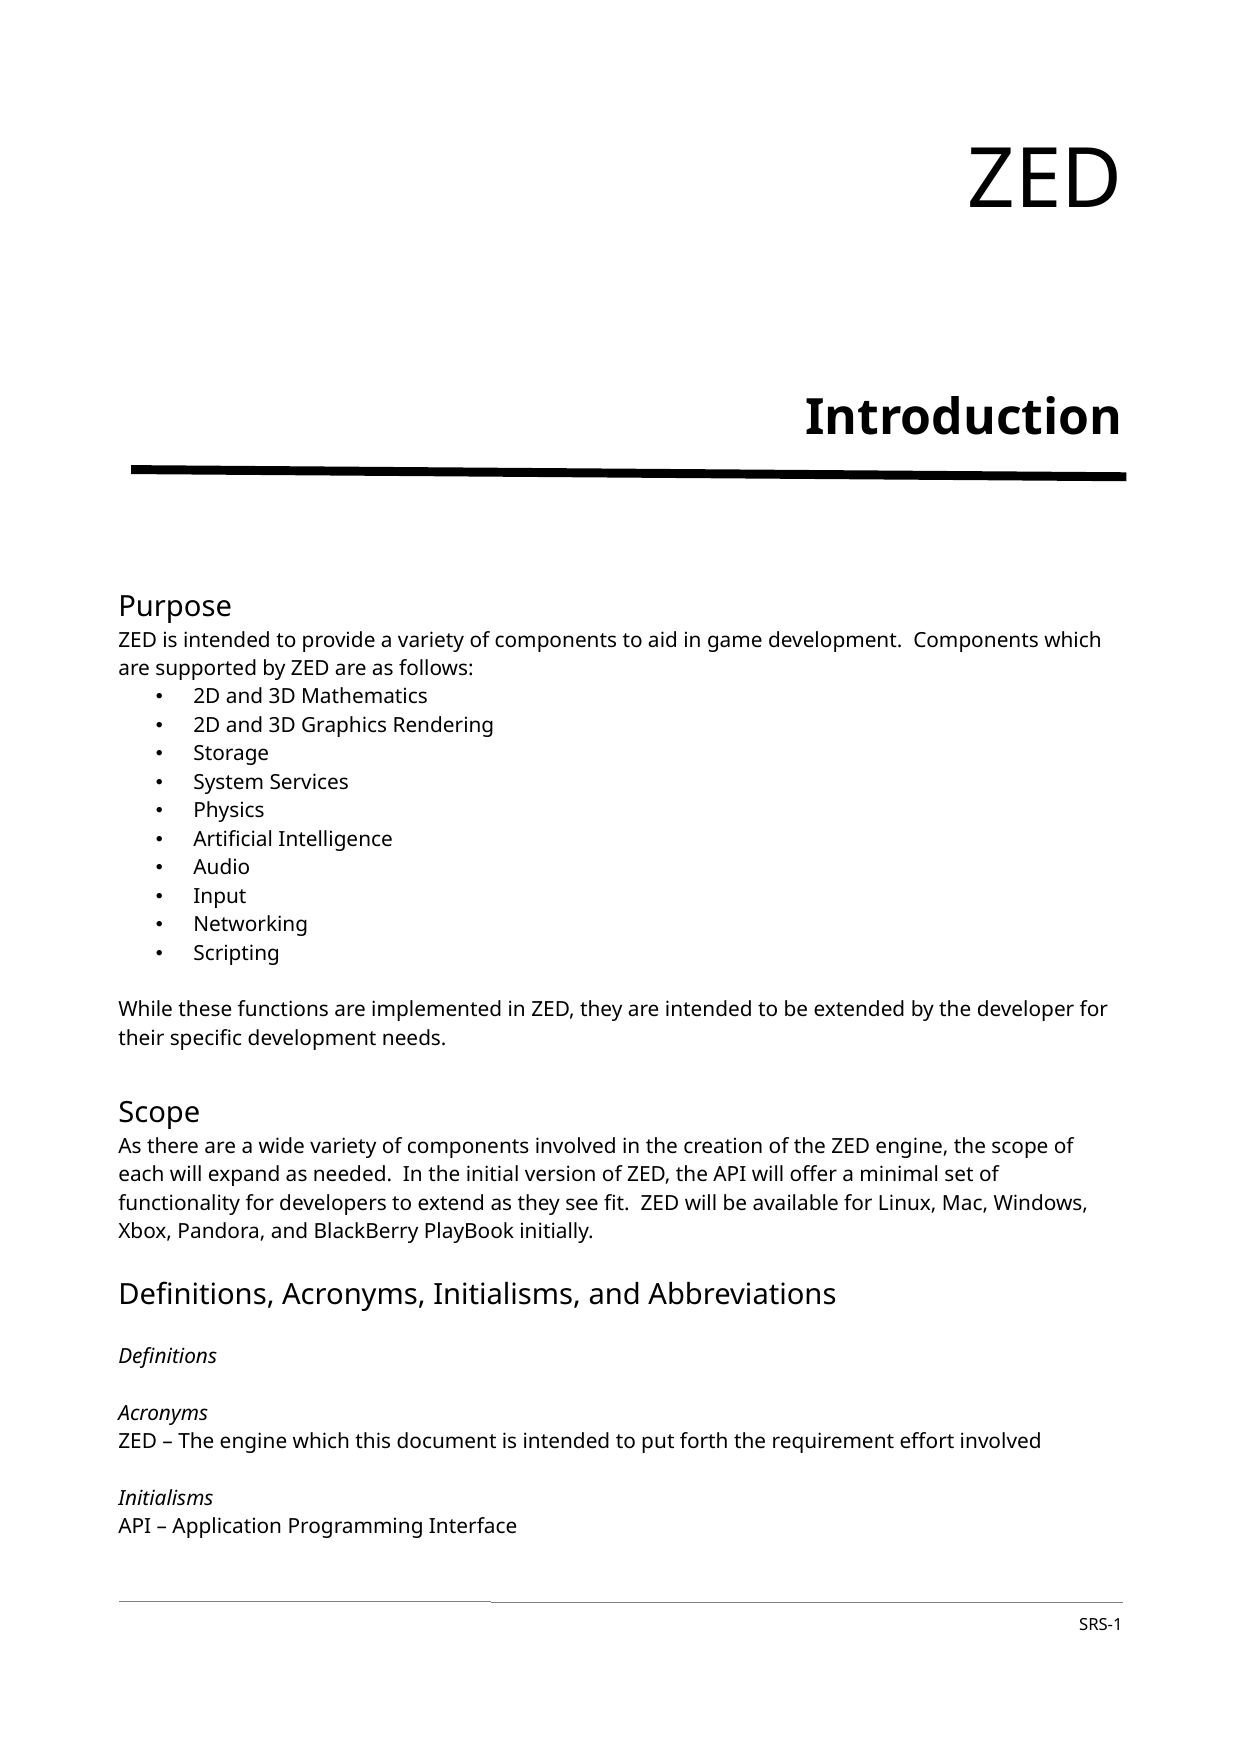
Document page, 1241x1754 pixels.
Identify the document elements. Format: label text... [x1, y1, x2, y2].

list Scripting [156, 938, 1122, 966]
list Networking [156, 909, 1122, 938]
text While these functions are implemented in ZED, they are intended to be extended by the developer for their specific development needs. [118, 994, 1122, 1051]
list Input [156, 881, 1122, 909]
list Physics [156, 795, 1122, 824]
text Initialisms [118, 1483, 1122, 1512]
text Scope [118, 1091, 1122, 1131]
text ZED – The engine which this document is intended to put forth the requirement effort involved [118, 1426, 1122, 1455]
text API – Application Programming Interface [118, 1512, 1122, 1540]
text Definitions [118, 1341, 1122, 1369]
list System Services [156, 767, 1122, 795]
list Artificial Intelligence [156, 824, 1122, 852]
list Storage [156, 738, 1122, 767]
text Purpose [118, 585, 1122, 625]
list Audio [156, 852, 1122, 881]
list 2D and 3D Graphics Rendering [156, 710, 1122, 738]
list 2D and 3D Mathematics [156, 682, 1122, 710]
text ZED is intended to provide a variety of components to aid in game development. Components which are supported by ZED are as follows: [118, 625, 1122, 682]
text As there are a wide variety of components involved in the creation of the ZED engine, the scope of each will expand as needed. In the initial version of ZED, the API will offer a minimal set of functionality for developers to extend as they see fit. ZED will be available for Linux, Mac, Windows, Xbox, Pandora, and BlackBerry PlayBook initially. [118, 1131, 1122, 1244]
text Introduction [118, 381, 1122, 449]
text Acronyms [118, 1398, 1122, 1426]
text Definitions, Acronyms, Initialisms, and Abbreviations [118, 1273, 1122, 1313]
